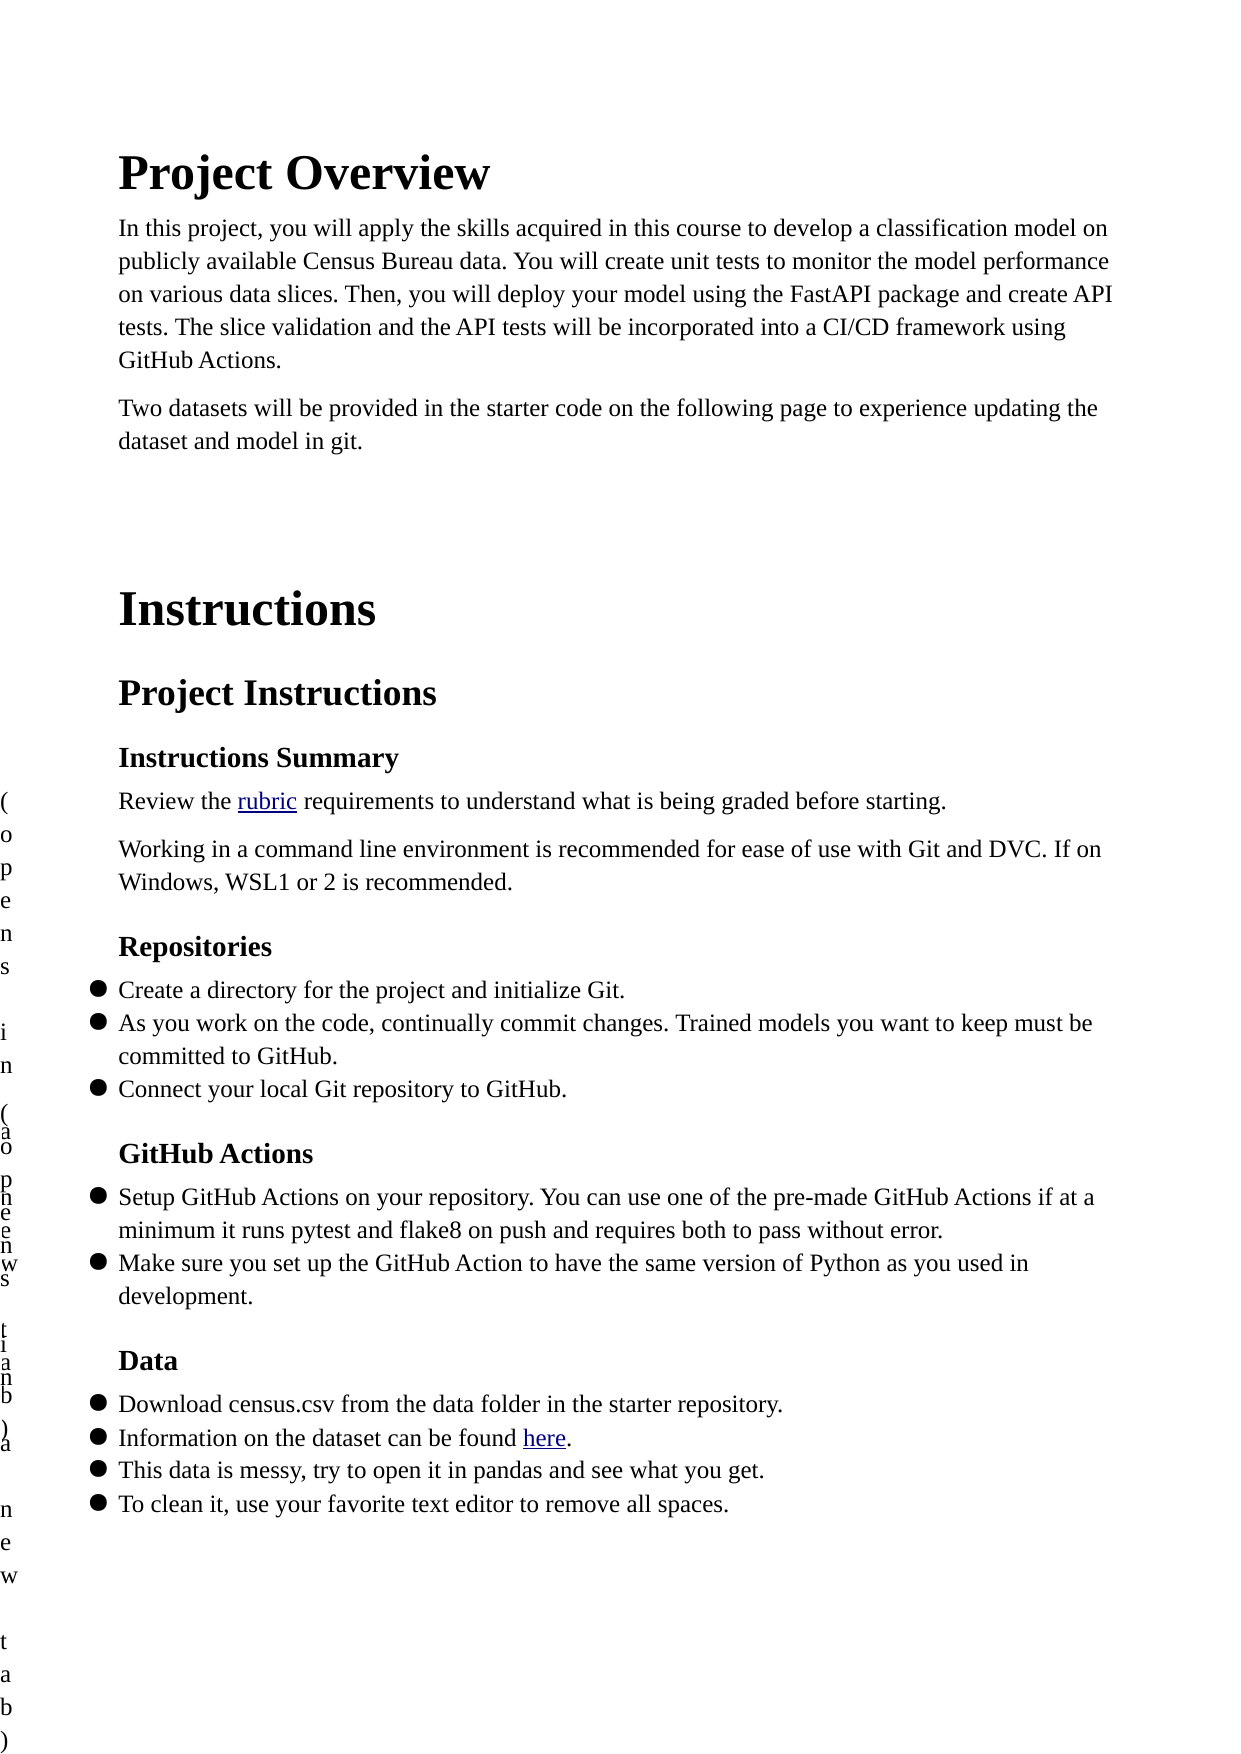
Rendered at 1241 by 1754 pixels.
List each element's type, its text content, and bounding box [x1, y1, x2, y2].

list Create a directory for the project and initialize Git. [118, 975, 1122, 1004]
text Working in a command line environment is recommended for ease of use with Git and DVC. If on Windows, WSL1 or 2 is recommended. [118, 834, 1122, 896]
subtitle Project Instructions [118, 670, 1122, 713]
list To clean it, use your favorite text editor to remove all spaces. [118, 1489, 1122, 1517]
text Two datasets will be provided in the starter code on the following page to experience updating the dataset and model in git. [118, 393, 1122, 454]
subtitle Project Overview [118, 143, 1122, 201]
list As you work on the code, continually commit changes. Trained models you want to keep must be committed to GitHub. [118, 1008, 1122, 1070]
list Setup GitHub Actions on your repository. You can use one of the pre-made GitHub Actions if at a minimum it runs pytest and flake8 on push and requires both to pass without error. [118, 1182, 1122, 1244]
text In this project, you will apply the skills acquired in this course to develop a classification model on publicly available Census Bureau data. You will create unit tests to monitor the model performance on various data slices. Then, you will deploy your model using the FastAPI package and create API tests. The slice validation and the API tests will be incorporated into a CI/CD framework using GitHub Actions. [118, 213, 1122, 374]
list Connect your local Git repository to GitHub. [118, 1074, 1122, 1103]
text Review the rubric requirements to understand what is being graded before starting. [118, 786, 1122, 815]
list This data is messy, try to open it in pandas and see what you get. [118, 1456, 1122, 1484]
subtitle Data [118, 1343, 1122, 1377]
subtitle GitHub Actions [118, 1136, 1122, 1170]
subtitle Instructions [118, 579, 1122, 637]
subtitle Instructions Summary [118, 740, 1122, 774]
list Information on the dataset can be found here. [118, 1423, 1122, 1451]
list Make sure you set up the GitHub Action to have the same version of Python as you used in development. [118, 1248, 1122, 1310]
subtitle Repositories [118, 929, 1122, 962]
list Download census.csv from the data folder in the starter repository. [118, 1389, 1122, 1418]
